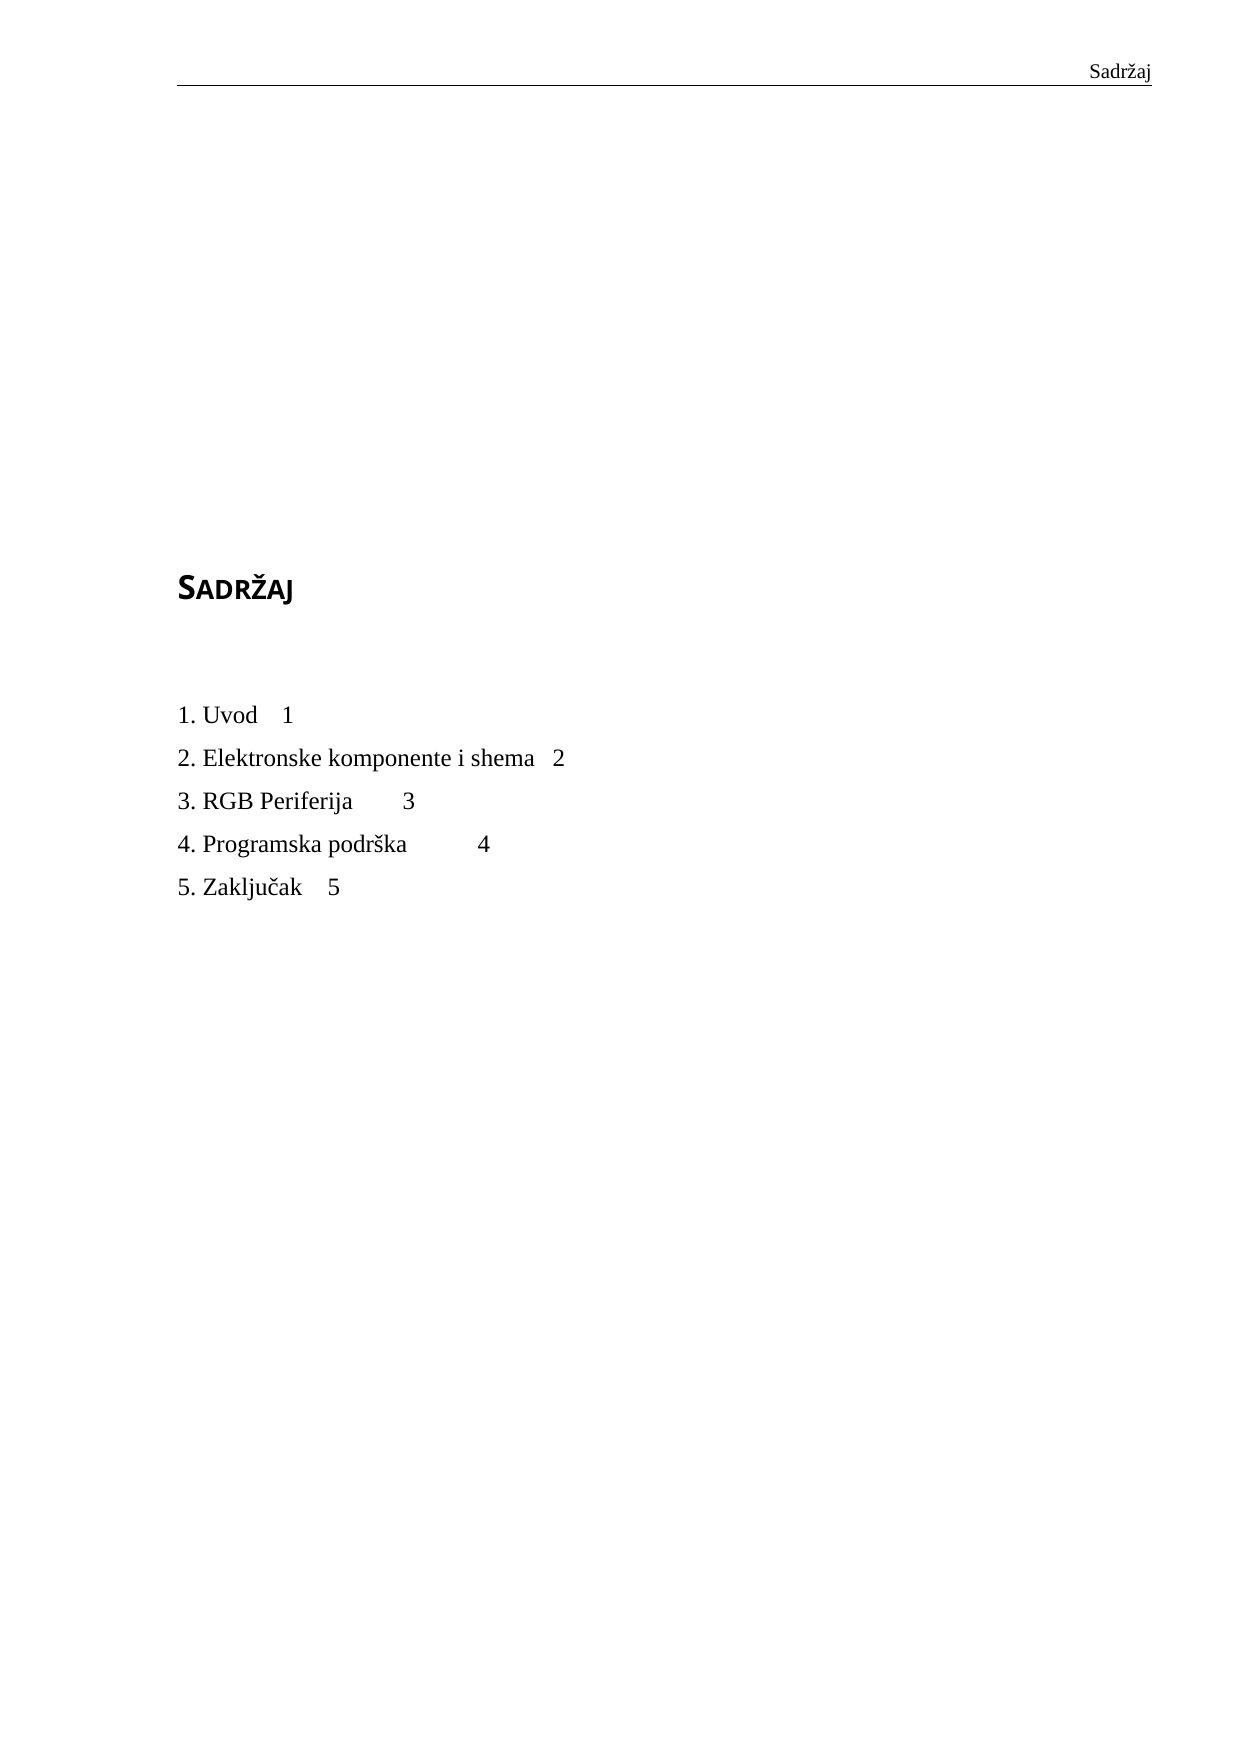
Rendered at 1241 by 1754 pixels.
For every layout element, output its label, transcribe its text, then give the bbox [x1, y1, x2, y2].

text 1. Uvod 1 [177, 700, 1152, 728]
text 4. Programska podrška 4 [177, 829, 1152, 858]
text Sadržaj [177, 563, 1152, 609]
text 5. Zaključak 5 [177, 872, 1152, 901]
text 3. RGB Periferija 3 [177, 786, 1152, 815]
text 2. Elektronske komponente i shema 2 [177, 743, 1152, 772]
